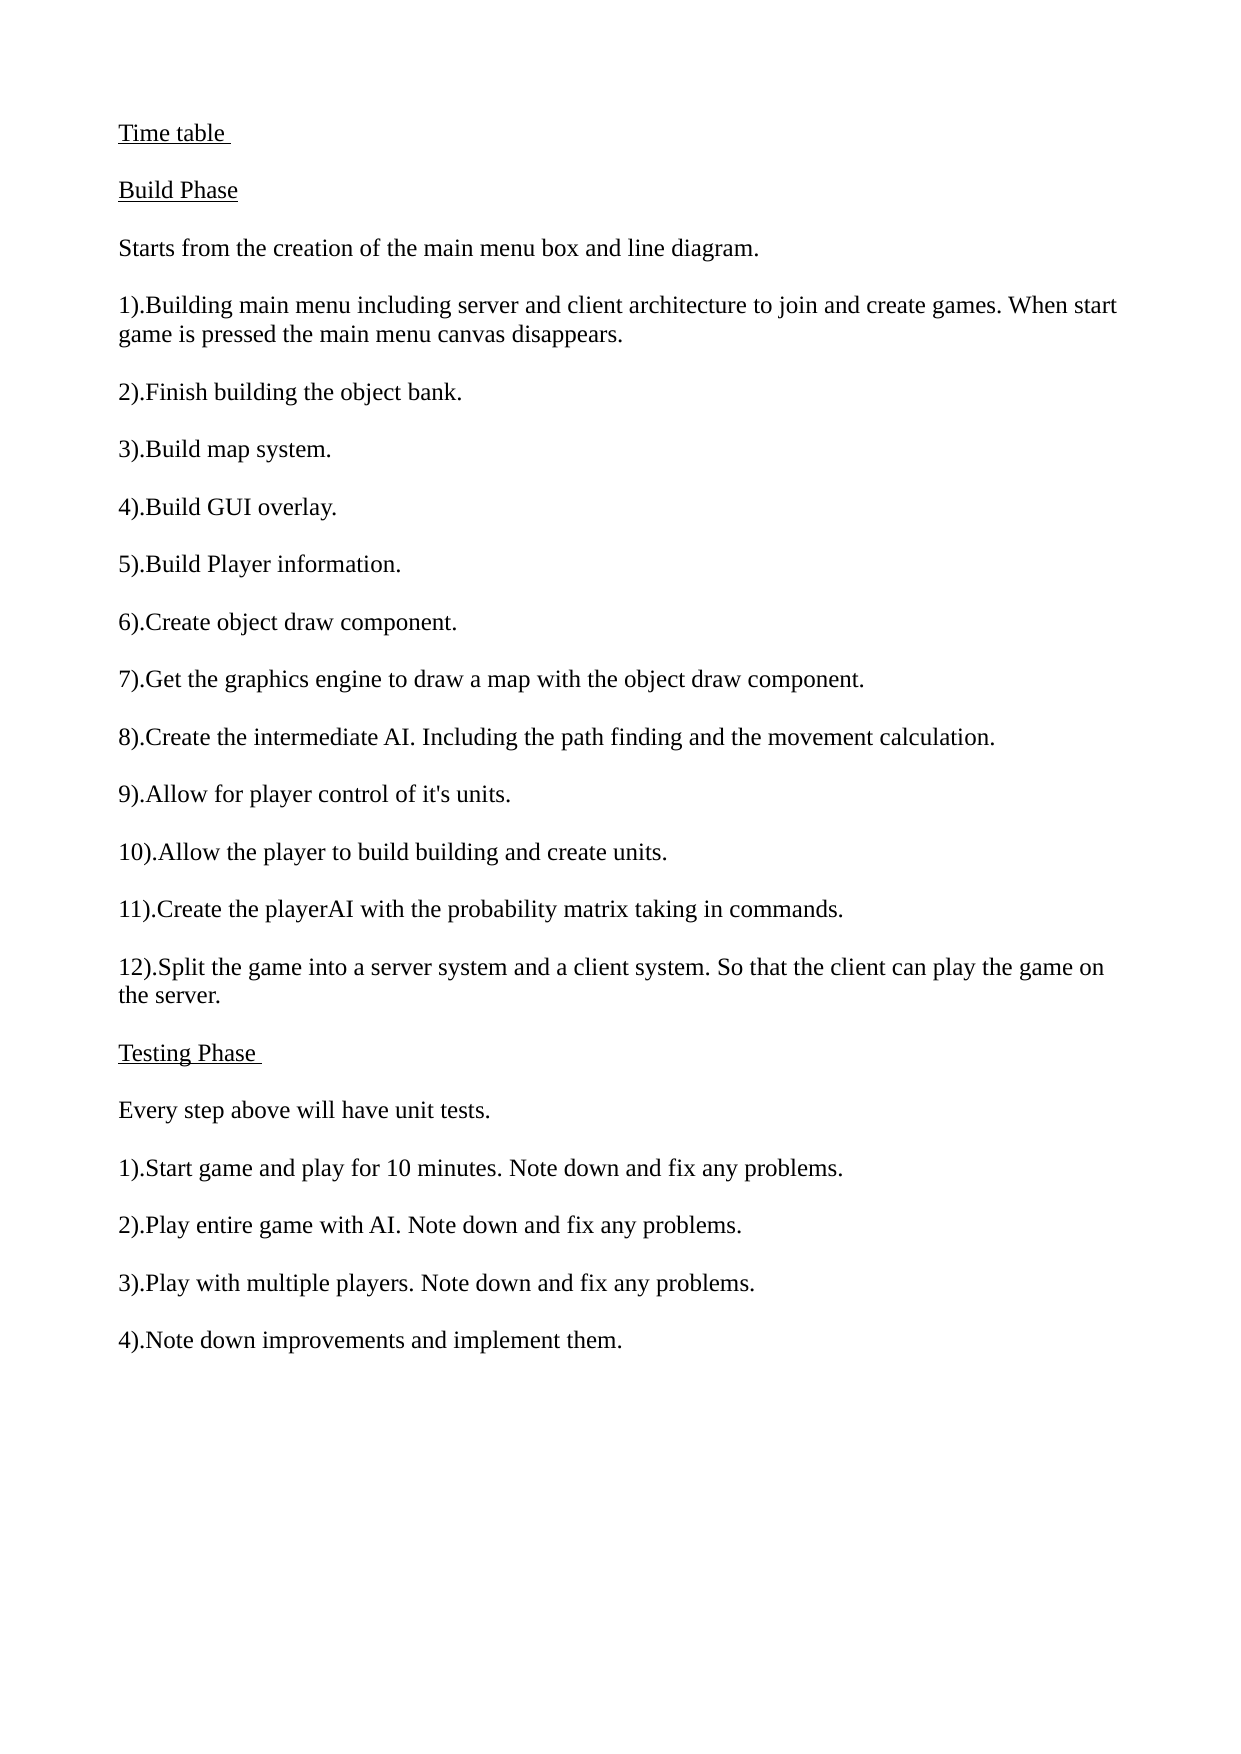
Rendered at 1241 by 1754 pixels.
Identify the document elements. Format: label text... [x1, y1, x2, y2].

text 2).Finish building the object bank. [118, 377, 1122, 406]
text 9).Allow for player control of it's units. [118, 779, 1122, 808]
text 5).Build Player information. [118, 549, 1122, 578]
text 8).Create the intermediate AI. Including the path finding and the movement calculation. [118, 722, 1122, 751]
text Testing Phase [118, 1038, 1122, 1067]
text 12).Split the game into a server system and a client system. So that the client can play the game on the server. [118, 952, 1122, 1009]
text 3).Build map system. [118, 434, 1122, 463]
text 1).Building main menu including server and client architecture to join and create games. When start game is pressed the main menu canvas disappears. [118, 291, 1122, 348]
text Starts from the creation of the main menu box and line diagram. [118, 233, 1122, 262]
text 6).Create object draw component. [118, 607, 1122, 636]
text 3).Play with multiple players. Note down and fix any problems. [118, 1268, 1122, 1297]
text 4).Note down improvements and implement them. [118, 1326, 1122, 1354]
text 2).Play entire game with AI. Note down and fix any problems. [118, 1211, 1122, 1239]
text Every step above will have unit tests. [118, 1096, 1122, 1124]
text 1).Start game and play for 10 minutes. Note down and fix any problems. [118, 1153, 1122, 1182]
text Build Phase [118, 176, 1122, 204]
text 4).Build GUI overlay. [118, 492, 1122, 521]
text 10).Allow the player to build building and create units. [118, 837, 1122, 866]
text 7).Get the graphics engine to draw a map with the object draw component. [118, 664, 1122, 693]
text 11).Create the playerAI with the probability matrix taking in commands. [118, 894, 1122, 923]
text Time table [118, 118, 1122, 147]
